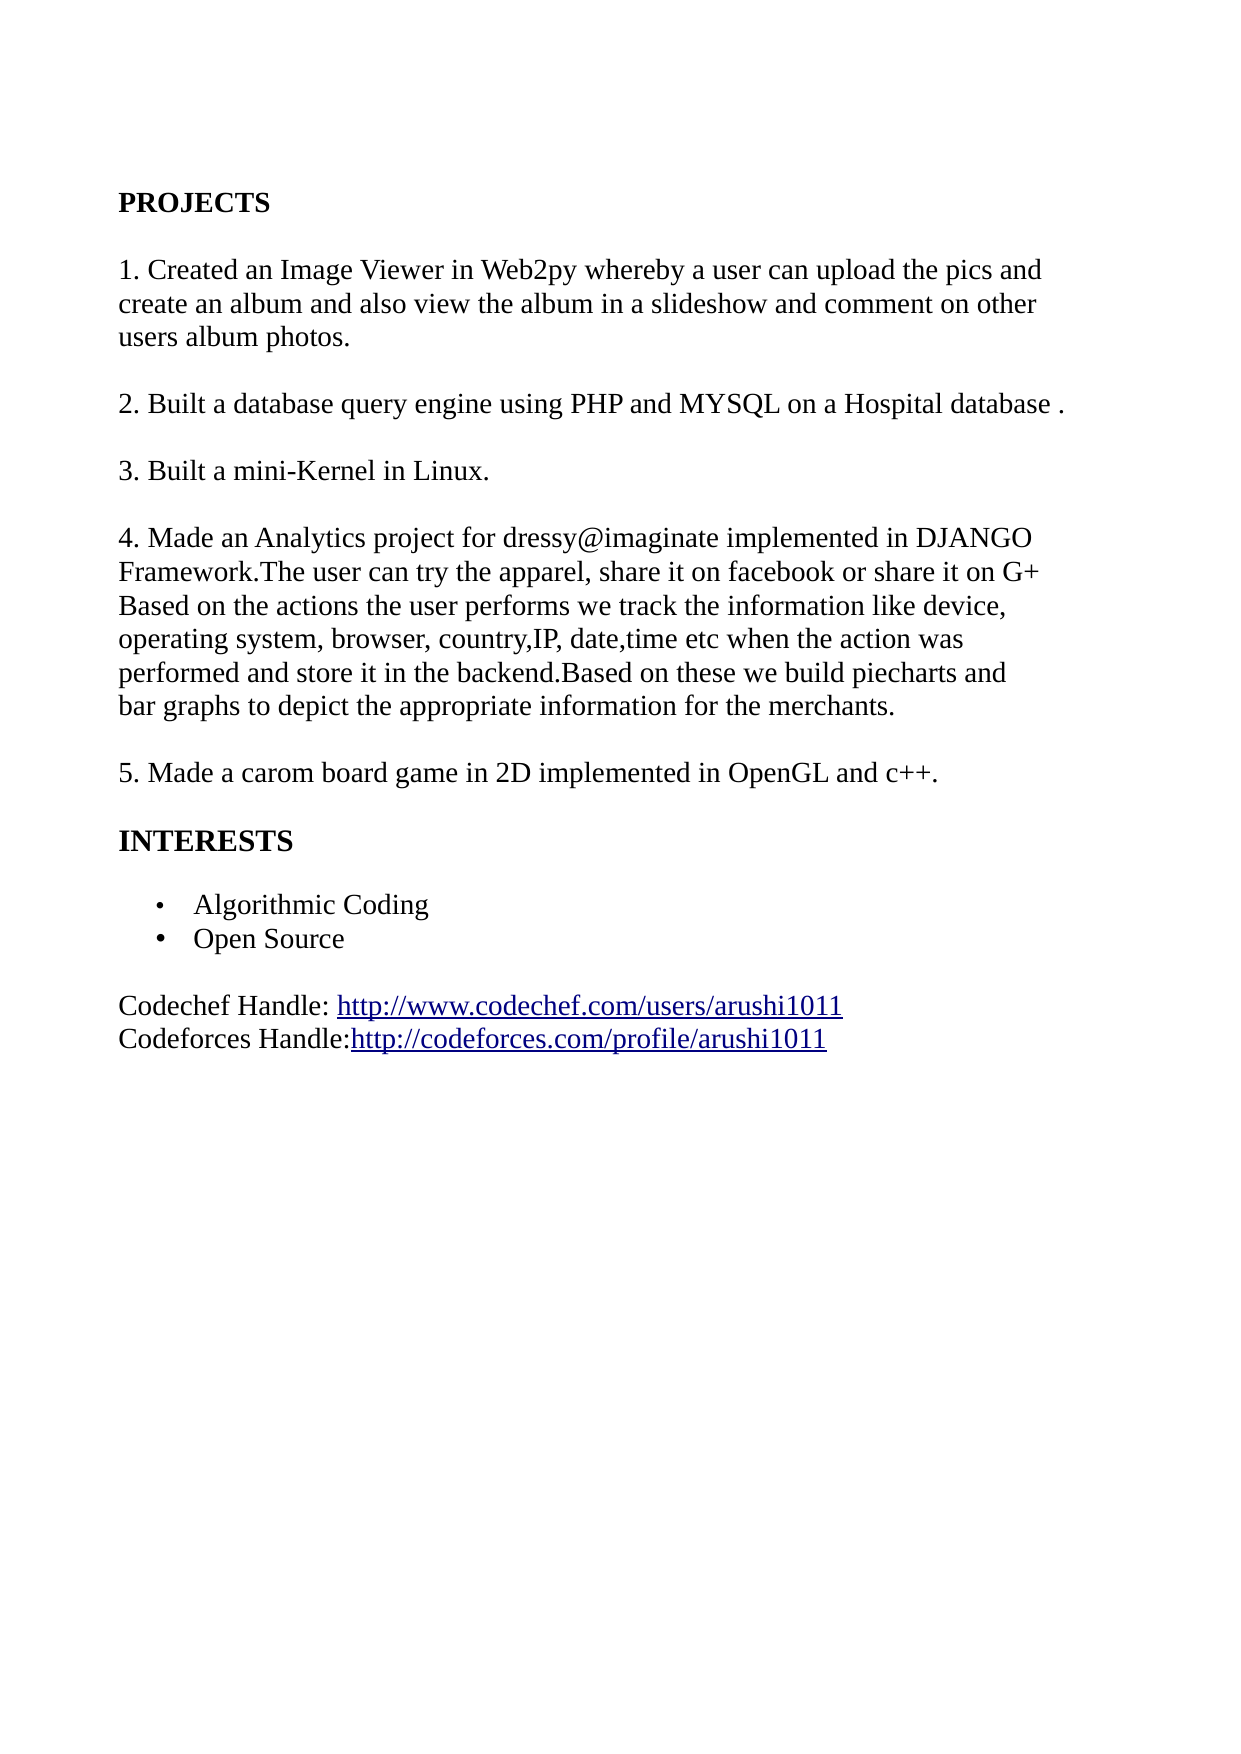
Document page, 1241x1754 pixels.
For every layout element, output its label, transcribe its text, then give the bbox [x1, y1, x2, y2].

text performed and store it in the backend.Based on these we build piecharts and [118, 655, 1122, 688]
text bar graphs to depict the appropriate information for the merchants. [118, 688, 1122, 722]
text Framework.The user can try the apparel, share it on facebook or share it on G+ [118, 554, 1122, 588]
text operating system, browser, country,IP, date,time etc when the action was [118, 621, 1122, 655]
text Codeforces Handle:http://codeforces.com/profile/arushi1011 [118, 1021, 1122, 1055]
text INTERESTS [118, 822, 1122, 858]
list Algorithmic Coding [156, 887, 1122, 921]
list Open Source [156, 921, 1122, 954]
text create an album and also view the album in a slideshow and comment on other [118, 286, 1122, 319]
text 2. Built a database query engine using PHP and MYSQL on a Hospital database . [118, 386, 1122, 420]
text PROJECTS [118, 185, 1122, 219]
text Codechef Handle: http://www.codechef.com/users/arushi1011 [118, 988, 1122, 1021]
text Based on the actions the user performs we track the information like device, [118, 588, 1122, 621]
text 4. Made an Analytics project for dressy@imaginate implemented in DJANGO [118, 521, 1122, 554]
text 3. Built a mini-Kernel in Linux. [118, 453, 1122, 487]
text 1. Created an Image Viewer in Web2py whereby a user can upload the pics and [118, 252, 1122, 286]
text users album photos. [118, 319, 1122, 353]
text 5. Made a carom board game in 2D implemented in OpenGL and c++. [118, 755, 1122, 789]
